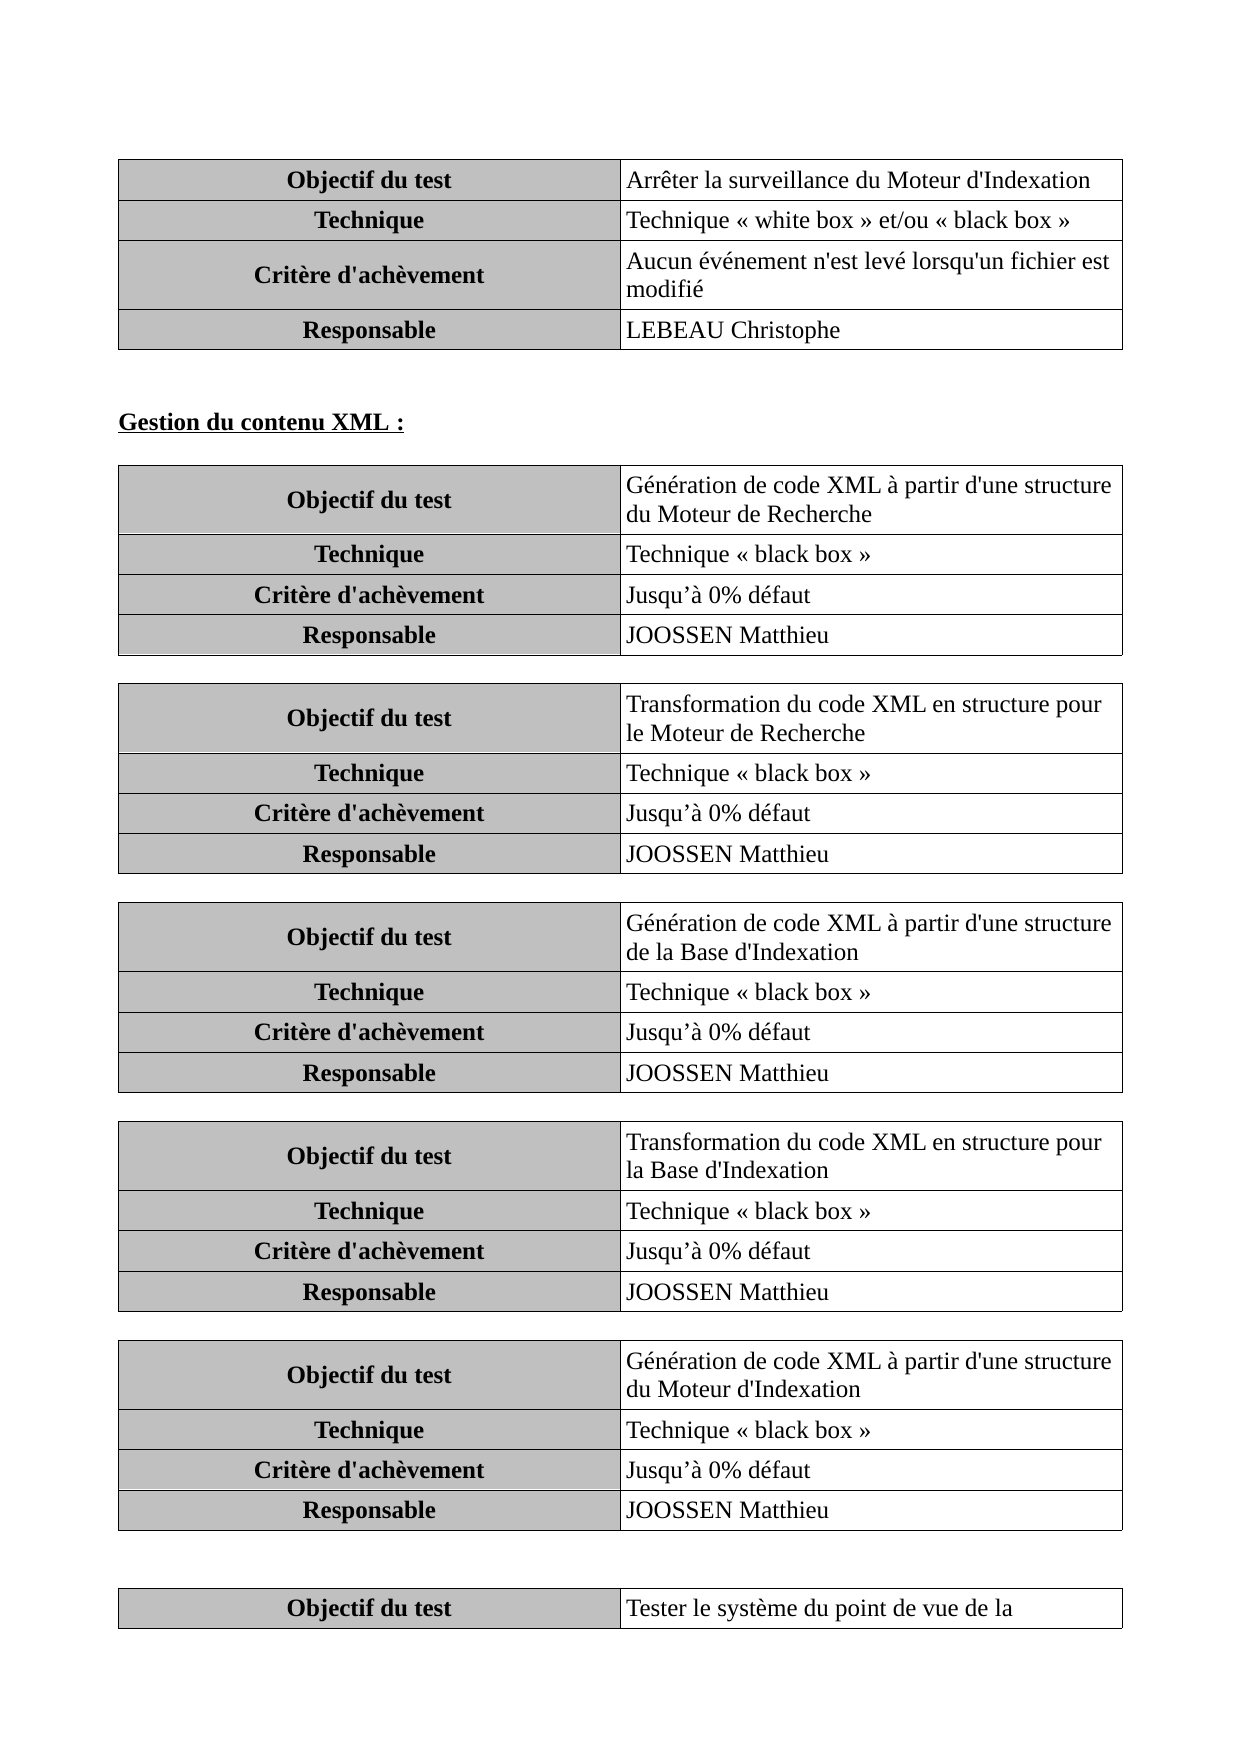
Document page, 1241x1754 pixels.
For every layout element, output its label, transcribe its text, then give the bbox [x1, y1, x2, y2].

table_cell Responsable [119, 1053, 620, 1092]
table_cell Technique « black box » [621, 1410, 1122, 1449]
table_header Arrêter la surveillance du Moteur d'Indexation [621, 160, 1122, 200]
table_cell Technique [119, 201, 620, 240]
table_cell Technique « white box » et/ou « black box » [621, 201, 1122, 240]
table_header Objectif du test [119, 684, 620, 752]
table_cell Technique « black box » [621, 1191, 1122, 1230]
table_header Transformation du code XML en structure pour la Base d'Indexation [621, 1122, 1122, 1190]
table_cell LEBEAU Christophe [621, 310, 1122, 349]
table_header Objectif du test [119, 1122, 620, 1190]
table_cell Critère d'achèvement [119, 1450, 620, 1489]
table_cell Technique [119, 535, 620, 574]
table_cell Critère d'achèvement [119, 575, 620, 614]
table_header Objectif du test [119, 1589, 620, 1628]
table_cell Responsable [119, 1272, 620, 1311]
table_cell Critère d'achèvement [119, 241, 620, 309]
table_header Objectif du test [119, 903, 620, 971]
table_cell Technique « black box » [621, 754, 1122, 793]
table_cell JOOSSEN Matthieu [621, 1272, 1122, 1311]
table_cell JOOSSEN Matthieu [621, 615, 1122, 654]
table_header Transformation du code XML en structure pour le Moteur de Recherche [621, 684, 1122, 752]
table_cell Responsable [119, 834, 620, 873]
table_header Objectif du test [119, 466, 620, 533]
table_cell Responsable [119, 615, 620, 654]
table_header Génération de code XML à partir d'une structure du Moteur d'Indexation [621, 1341, 1122, 1409]
table_cell Responsable [119, 310, 620, 349]
table_cell Jusqu’à 0% défaut [621, 575, 1122, 614]
table_cell JOOSSEN Matthieu [621, 834, 1122, 873]
table_cell Technique [119, 754, 620, 793]
table_cell Critère d'achèvement [119, 1013, 620, 1052]
table_cell JOOSSEN Matthieu [621, 1053, 1122, 1092]
table_header Tester le système du point de vue de la [621, 1589, 1122, 1628]
table_header Génération de code XML à partir d'une structure de la Base d'Indexation [621, 903, 1122, 971]
table_cell Aucun événement n'est levé lorsqu'un fichier est modifié [621, 241, 1122, 309]
table_cell Technique [119, 1191, 620, 1230]
table_cell Responsable [119, 1491, 620, 1530]
table_cell Technique « black box » [621, 535, 1122, 574]
table_cell Jusqu’à 0% défaut [621, 1013, 1122, 1052]
table_cell Technique « black box » [621, 972, 1122, 1012]
table_cell Critère d'achèvement [119, 794, 620, 833]
table_header Génération de code XML à partir d'une structure du Moteur de Recherche [621, 466, 1122, 533]
table_header Objectif du test [119, 1341, 620, 1409]
table_cell Technique [119, 972, 620, 1012]
table_header Objectif du test [119, 160, 620, 200]
table_cell Jusqu’à 0% défaut [621, 794, 1122, 833]
table_cell Jusqu’à 0% défaut [621, 1450, 1122, 1489]
text Gestion du contenu XML : [118, 407, 1122, 436]
table_cell Jusqu’à 0% défaut [621, 1231, 1122, 1271]
table_cell Technique [119, 1410, 620, 1449]
table_cell JOOSSEN Matthieu [621, 1491, 1122, 1530]
table_cell Critère d'achèvement [119, 1231, 620, 1271]
